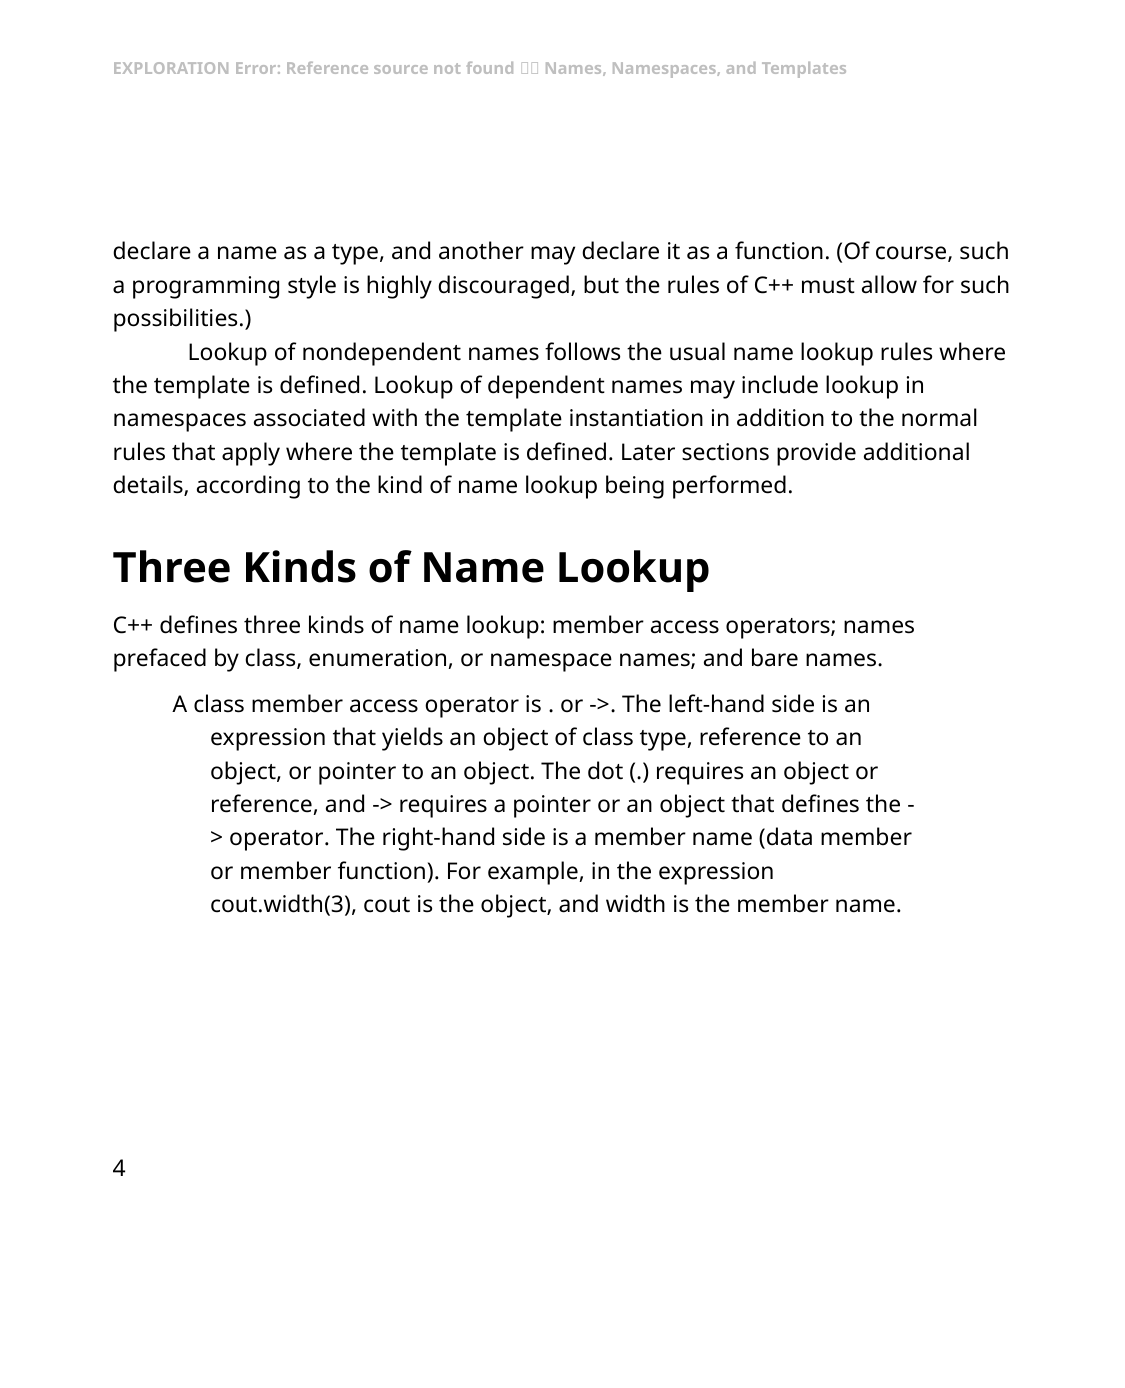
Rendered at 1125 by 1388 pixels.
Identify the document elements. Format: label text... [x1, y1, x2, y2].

text A class member access operator is . or ->. The left-hand side is an expression that yields an object of class type, reference to an object, or pointer to an object. The dot (.) requires an object or reference, and -> requires a pointer or an object that defines the -> operator. The right-hand side is a member name (data member or member function). For example, in the expression cout.width(3), cout is the object, and width is the member name. [172, 686, 922, 919]
text Lookup of nondependent names follows the usual name lookup rules where the template is defined. Lookup of dependent names may include lookup in namespaces associated with the template instantiation in addition to the normal rules that apply where the template is defined. Later sections provide additional details, according to the kind of name lookup being performed. [112, 333, 1012, 500]
subtitle Three Kinds of Name Lookup [112, 537, 1012, 594]
text declare a name as a type, and another may declare it as a function. (Of course, such a programming style is highly discouraged, but the rules of C++ must allow for such possibilities.) [112, 233, 1012, 333]
text C++ defines three kinds of name lookup: member access operators; names prefaced by class, enumeration, or namespace names; and bare names. [112, 607, 1012, 673]
